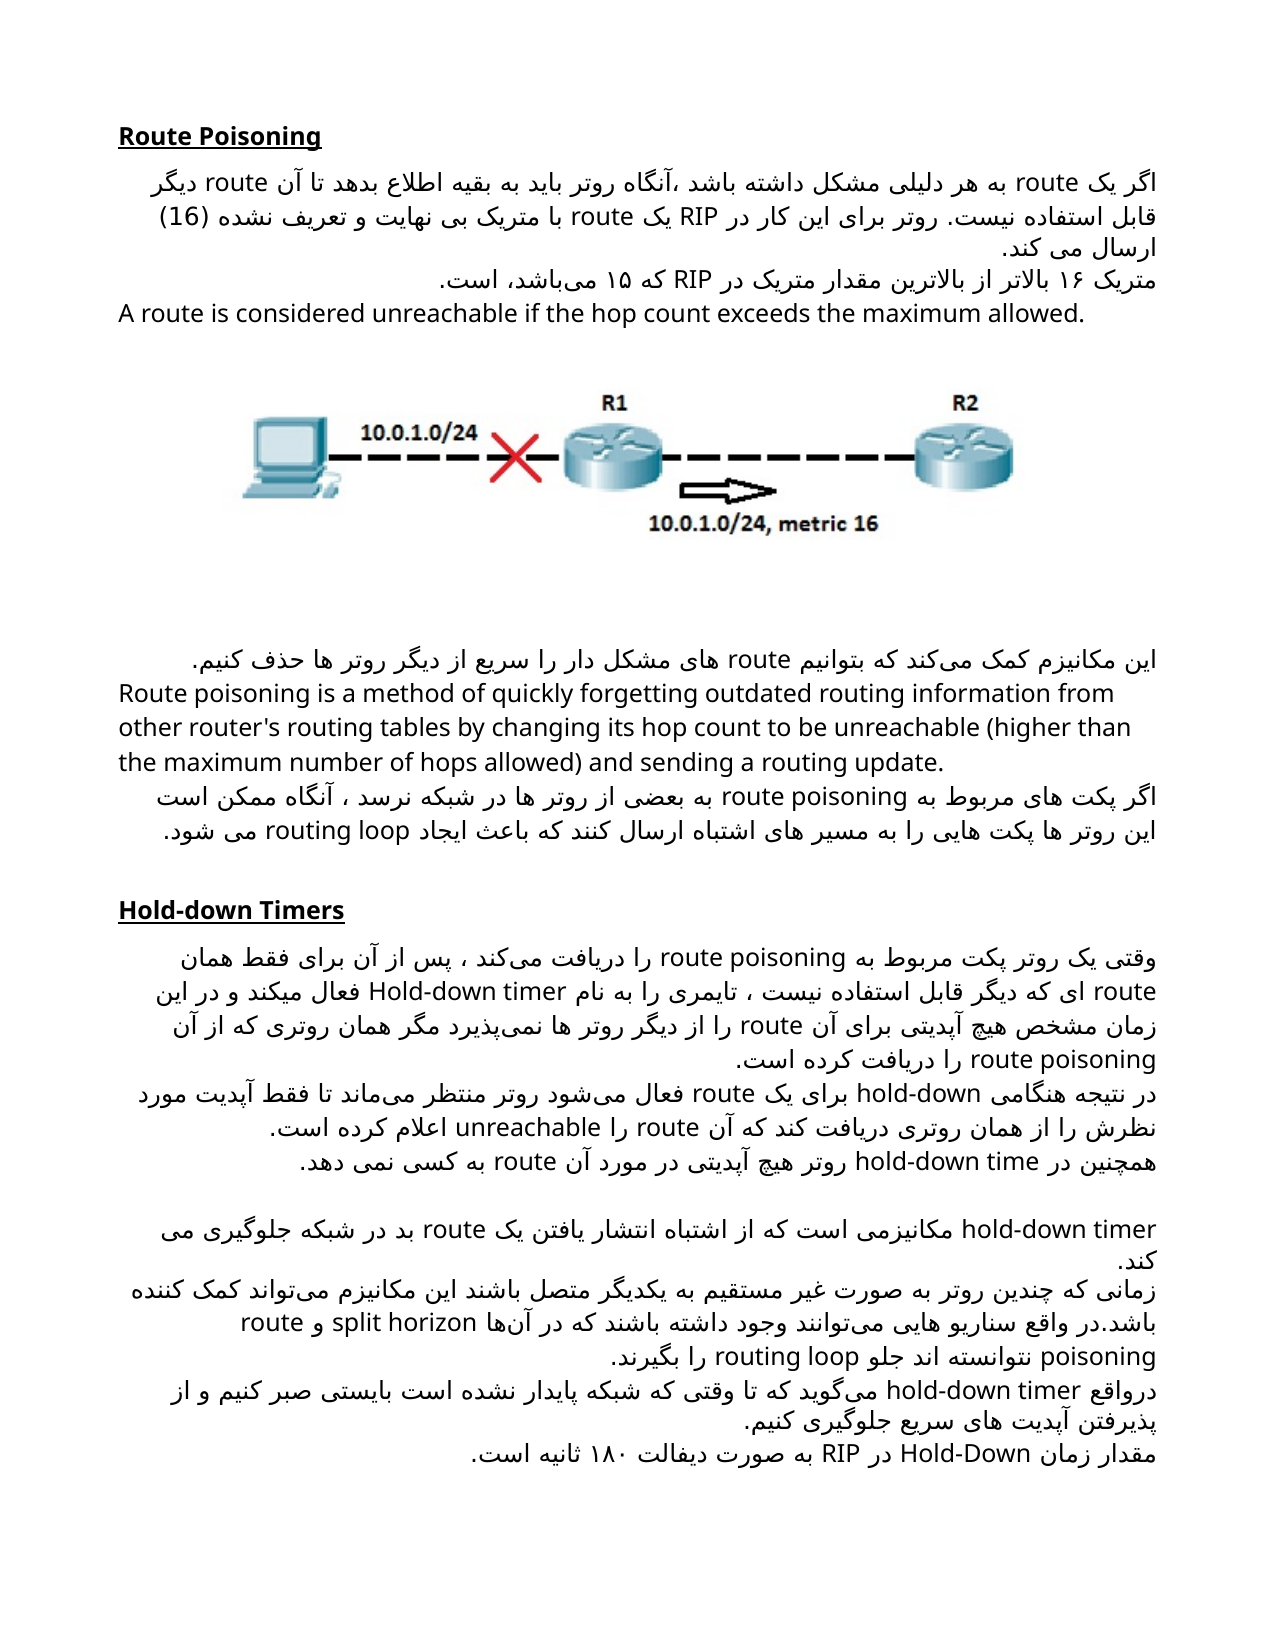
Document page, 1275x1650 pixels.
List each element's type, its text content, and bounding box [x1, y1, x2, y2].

text اگر یک route به هر دلیلی مشکل داشته باشد ،آنگاه روتر باید به بقیه اطلاع بدهد تا آن route دیگر قابل استفاده نیست. روتر برای این کار در RIP یک route با متریک بی نهایت و تعریف نشده (16) ارسال می کند. [118, 165, 1157, 262]
subtitle Hold-down Timers [118, 893, 1157, 927]
text متریک ۱۶ بالاتر از بالاترین مقدار متریک در RIP که ۱۵ می‌باشد، است. [118, 262, 1157, 296]
text hold-down timer مکانیزمی است که از اشتباه انتشار یافتن یک route بد در شبکه جلوگیری می کند. [118, 1212, 1157, 1275]
text همچنین در hold-down time روتر هیچ آپدیتی در مورد آن route به کسی نمی دهد. [118, 1144, 1157, 1178]
picture [221, 364, 1054, 608]
text Route poisoning is a method of quickly forgetting outdated routing information from other router's routing tables by changing its hop count to be unreachable (higher than the maximum number of hops allowed) and sending a routing update. [118, 676, 1157, 778]
text در نتیجه هنگامی hold-down برای یک route فعال می‌شود روتر منتظر می‌ماند تا فقط آپدیت مورد نظرش را از همان روتری دریافت کند که آن route را unreachable اعلام کرده است. [118, 1076, 1157, 1144]
text اگر پکت های مربوط به route poisoning به بعضی از روتر ها در شبکه نرسد ، آنگاه ممکن است این روتر ها پکت هایی را به مسیر های اشتباه ارسال کنند که باعث ایجاد routing loop می شود. [118, 778, 1157, 846]
text این مکانیزم کمک می‌کند که بتوانیم route های مشکل دار را سریع از دیگر روتر ها حذف کنیم. [118, 642, 1157, 676]
text در‌واقع hold-down timer می‌گوید که تا وقتی که شبکه پایدار نشده است بایستی صبر کنیم و از پذیرفتن آپدیت های سریع جلوگیری کنیم. [118, 1372, 1157, 1436]
text وقتی یک روتر پکت مربوط به route poisoning را دریافت می‌کند ، پس از آن برای فقط همان route ای که دیگر قابل استفاده نیست ، تایمری را به نام Hold-down timer فعال میکند و در این زمان مشخص هیچ آپدیتی برای آن route را از دیگر روتر ها نمی‌پذیرد مگر همان روتری که از آن route poisoning را دریافت کرده است. [118, 939, 1157, 1076]
text A route is considered unreachable if the hop count exceeds the maximum allowed. [118, 296, 1157, 330]
text زمانی که چندین روتر به صورت غیر مستقیم به یکدیگر متصل باشند این مکانیزم می‌تواند کمک کننده باشد.در واقع سناریو هایی می‌توانند وجود داشته باشند که در آن‌ها split horizon و route poisoning نتوانسته اند جلو routing loop را بگیرند. [118, 1275, 1157, 1372]
text مقدار زمان Hold-Down در RIP به صورت دیفالت ۱۸۰ ثانیه است. [118, 1436, 1157, 1470]
subtitle Route Poisoning [118, 118, 1157, 152]
